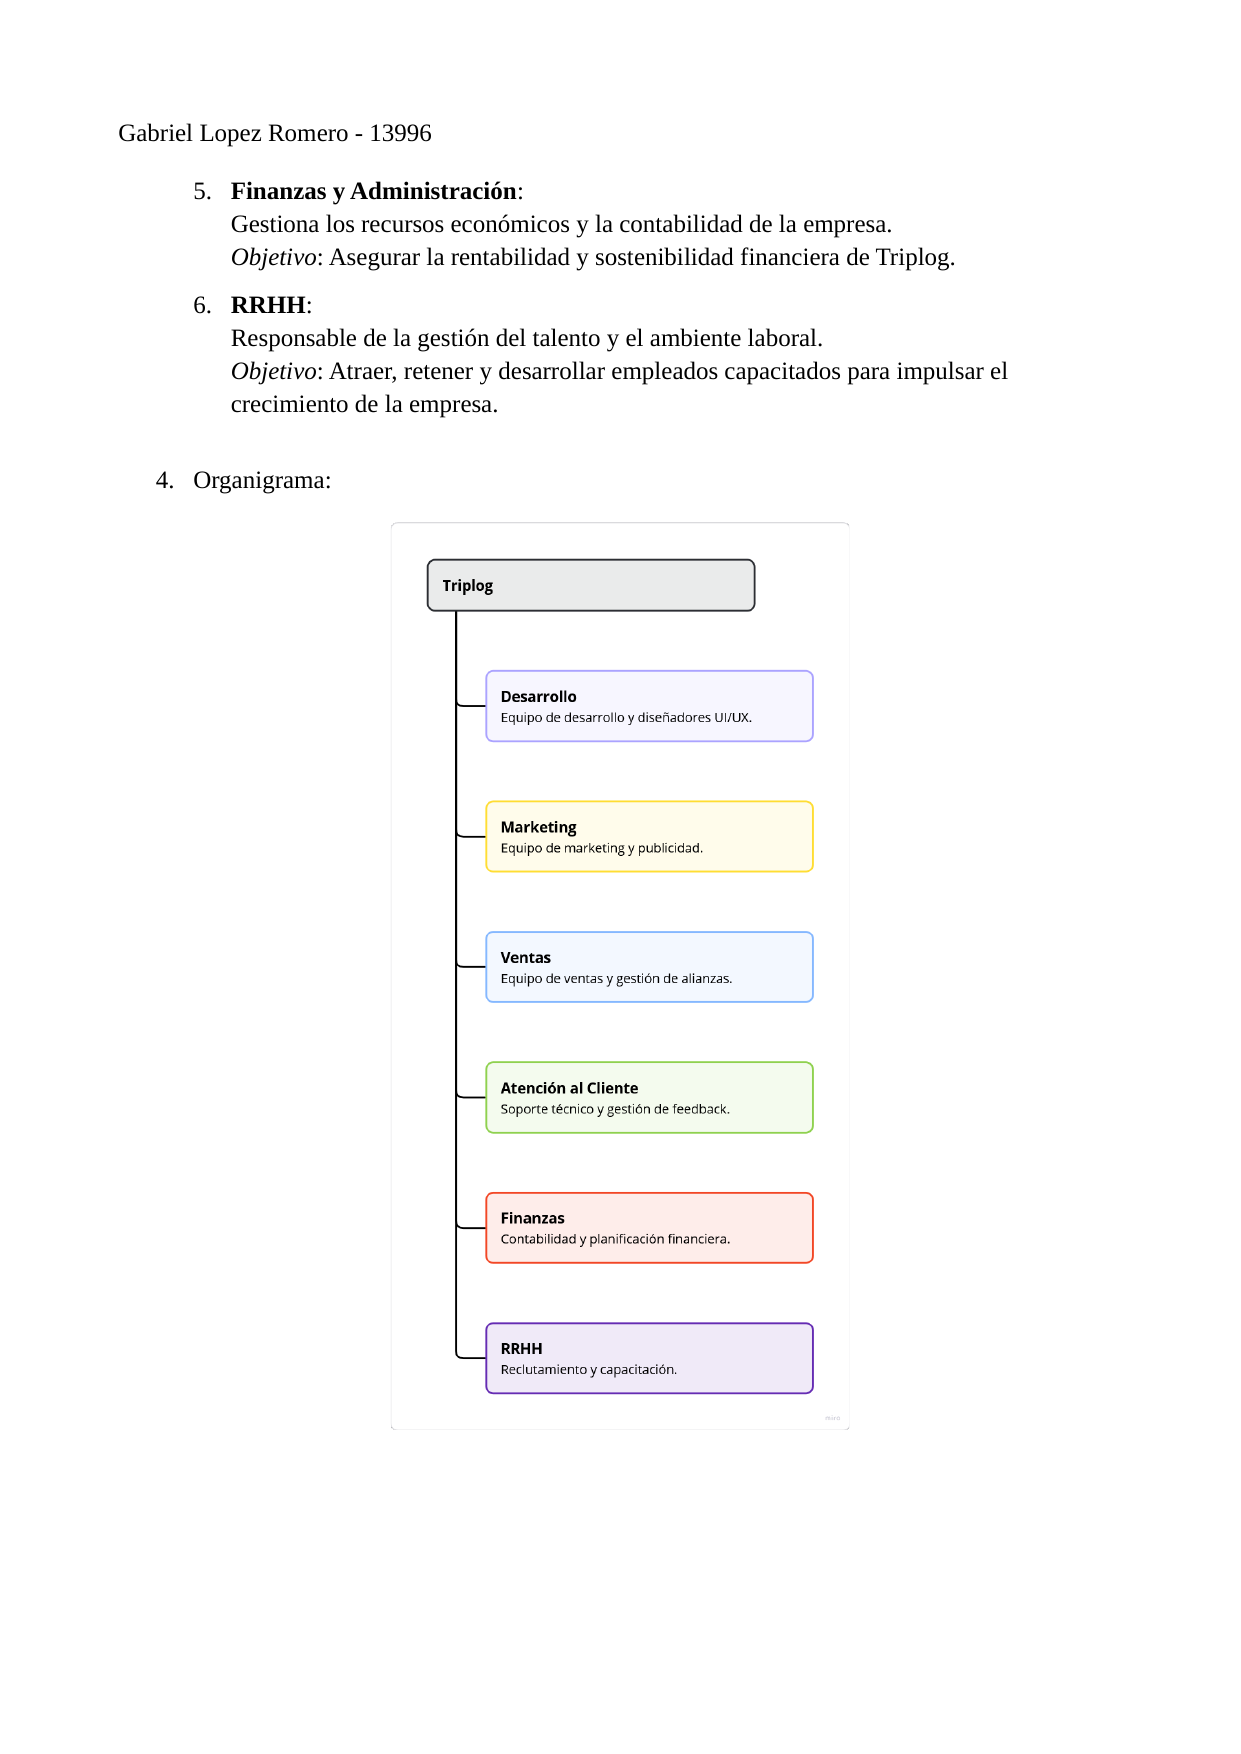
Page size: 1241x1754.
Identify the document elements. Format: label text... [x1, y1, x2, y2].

list Organigrama: [156, 465, 1122, 494]
picture [390, 522, 850, 1430]
list Finanzas y Administración: Gestiona los recursos económicos y la contabilidad de la empresa. Objetivo: Asegurar la rentabilidad y sostenibilidad financiera de Triplog. [193, 176, 1122, 271]
list RRHH: Responsable de la gestión del talento y el ambiente laboral. Objetivo: Atraer, retener y desarrollar empleados capacitados para impulsar el crecimiento de la empresa. [193, 290, 1122, 418]
